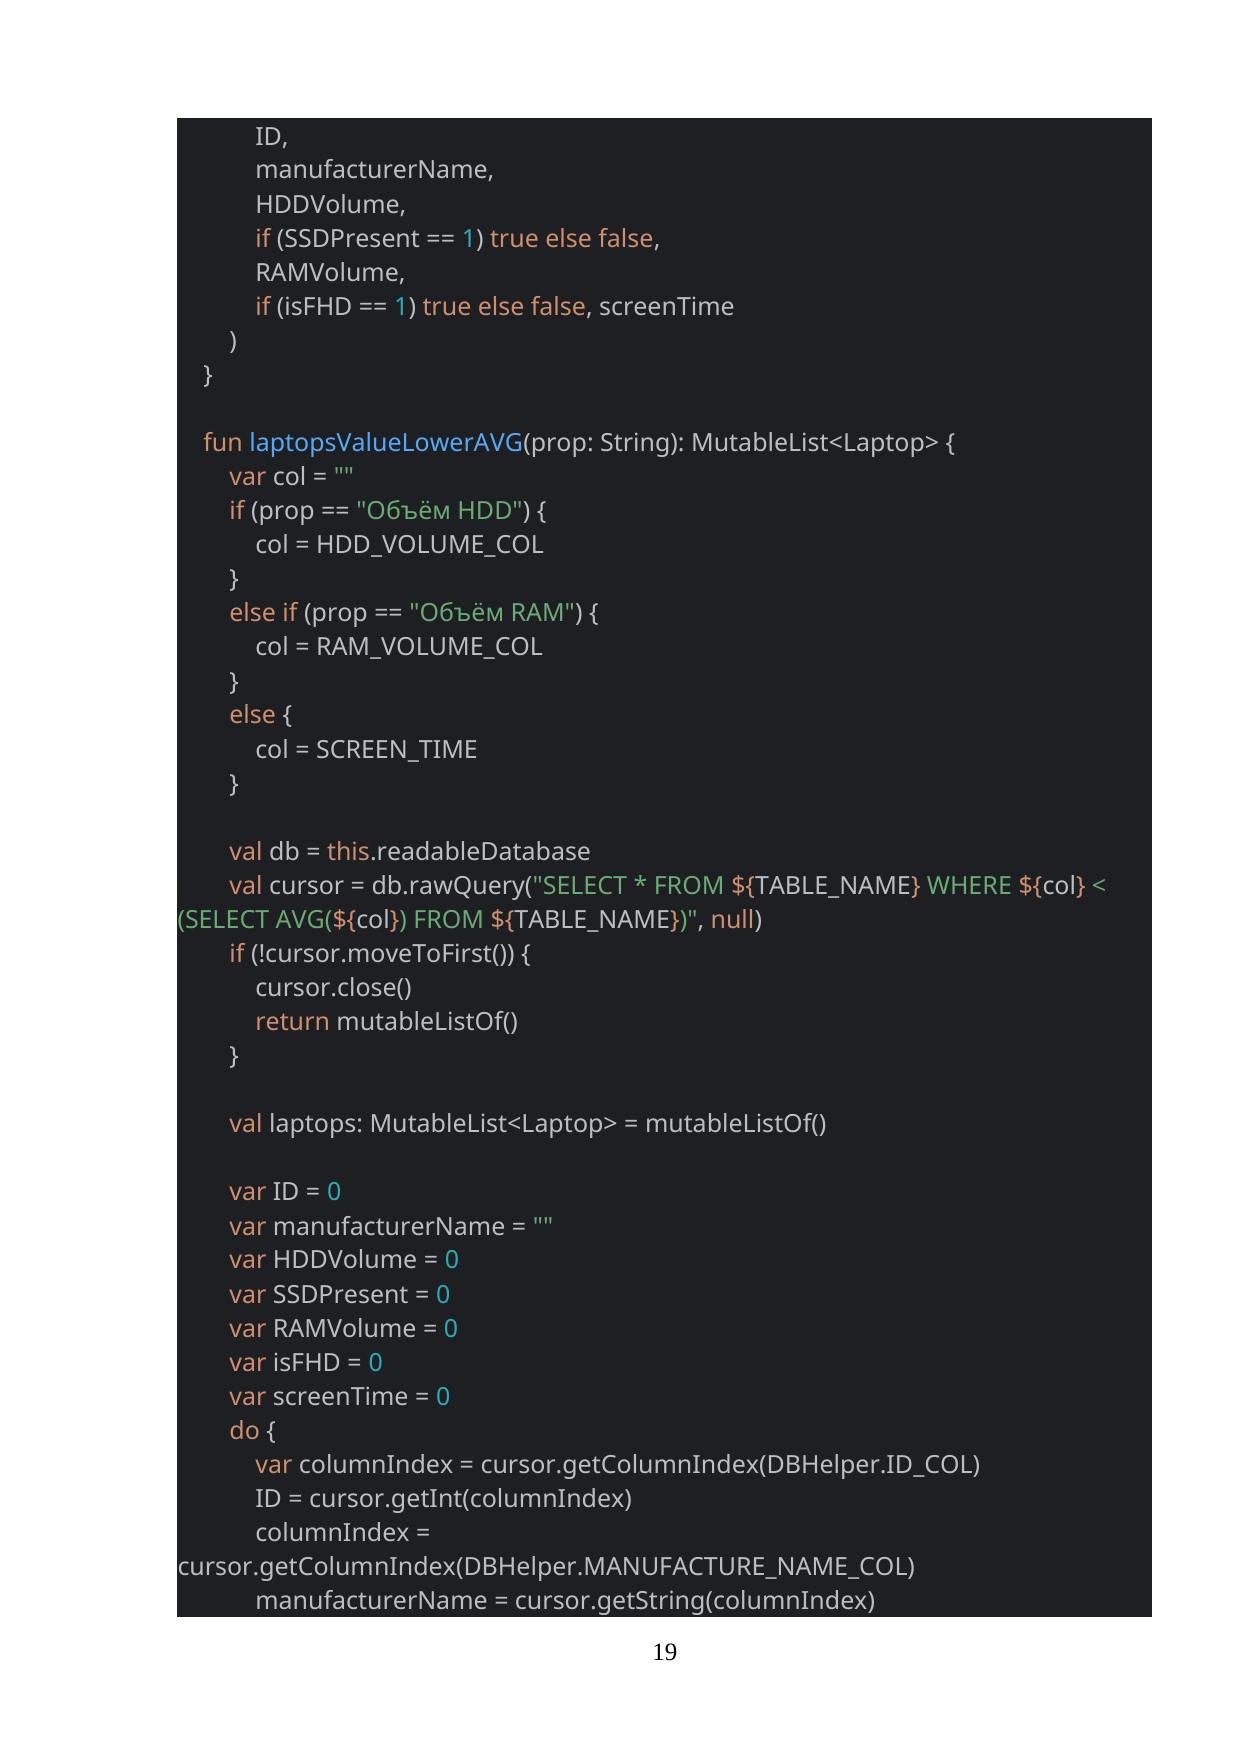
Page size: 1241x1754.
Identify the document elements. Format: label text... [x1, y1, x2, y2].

text ID, manufacturerName, HDDVolume, if (SSDPresent == 1) true else false, RAMVolume, if (isFHD == 1) true else false, screenTime ) } fun laptopsValueLowerAVG(prop: String): MutableList<Laptop> { var col = "" if (prop == "Объём HDD") { col = HDD_VOLUME_COL } else if (prop == "Объём RAM") { col = RAM_VOLUME_COL } else { col = SCREEN_TIME } val db = this.readableDatabase val cursor = db.rawQuery("SELECT * FROM ${TABLE_NAME} WHERE ${col} < (SELECT AVG(${col}) FROM ${TABLE_NAME})", null) if (!cursor.moveToFirst()) { cursor.close() return mutableListOf() } val laptops: MutableList<Laptop> = mutableListOf() var ID = 0 var manufacturerName = "" var HDDVolume = 0 var SSDPresent = 0 var RAMVolume = 0 var isFHD = 0 var screenTime = 0 do { var columnIndex = cursor.getColumnIndex(DBHelper.ID_COL) ID = cursor.getInt(columnIndex) columnIndex = cursor.getColumnIndex(DBHelper.MANUFACTURE_NAME_COL) manufacturerName = cursor.getString(columnIndex) [177, 118, 1152, 1617]
